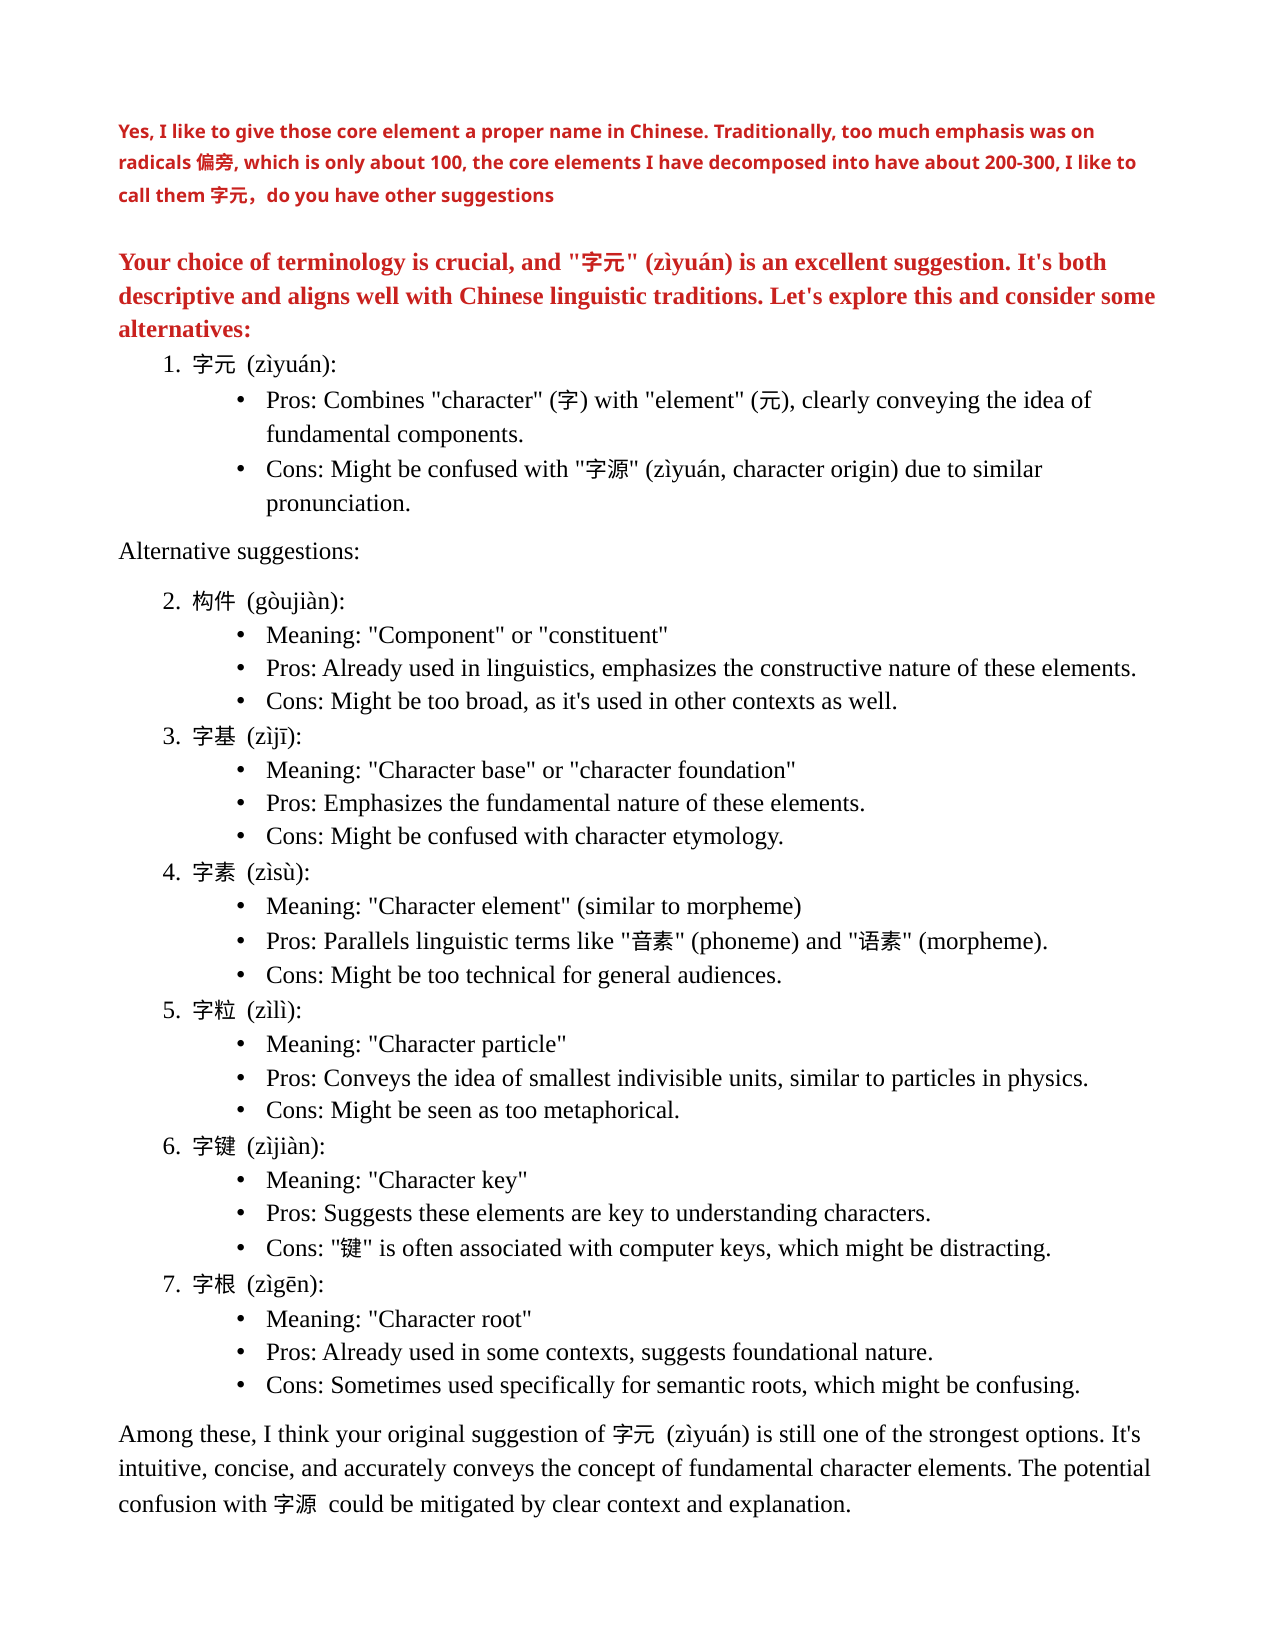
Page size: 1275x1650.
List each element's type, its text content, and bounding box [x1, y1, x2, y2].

list Pros: Already used in linguistics, emphasizes the constructive nature of these elements. [236, 653, 1157, 682]
list Pros: Already used in some contexts, suggests foundational nature. [236, 1337, 1157, 1366]
list Cons: Might be confused with character etymology. [236, 821, 1157, 850]
list 字基 (zìjī): [162, 719, 1157, 751]
list Pros: Combines "character" (字) with "element" (元), clearly conveying the idea of fundamental components. [236, 383, 1157, 448]
text Alternative suggestions: [118, 536, 1157, 565]
list 字键 (zìjiàn): [162, 1129, 1157, 1160]
list 字素 (zìsù): [162, 854, 1157, 886]
list Pros: Parallels linguistic terms like "音素" (phoneme) and "语素" (morpheme). [236, 924, 1157, 956]
list Meaning: "Character root" [236, 1304, 1157, 1332]
list Meaning: "Character key" [236, 1165, 1157, 1194]
text Yes, I like to give those core element a proper name in Chinese. Traditionally, too much emphasis was on radicals 偏旁, which is only about 100, the core elements I have decomposed into have about 200-300, I like to call them 字元，do you have other suggestions [118, 118, 1157, 208]
text Your choice of terminology is crucial, and "字元" (zìyuán) is an excellent suggestion. It's both descriptive and aligns well with Chinese linguistic traditions. Let's explore this and consider some alternatives: [118, 245, 1157, 343]
list Cons: Might be too technical for general audiences. [236, 960, 1157, 989]
list 字元 (zìyuán): [162, 347, 1157, 379]
list Cons: "键" is often associated with computer keys, which might be distracting. [236, 1231, 1157, 1263]
list Meaning: "Component" or "constituent" [236, 620, 1157, 649]
list Cons: Might be seen as too metaphorical. [236, 1096, 1157, 1124]
list Pros: Conveys the idea of smallest indivisible units, similar to particles in physics. [236, 1063, 1157, 1091]
list 字根 (zìgēn): [162, 1267, 1157, 1299]
list Pros: Emphasizes the fundamental nature of these elements. [236, 788, 1157, 817]
list Cons: Sometimes used specifically for semantic roots, which might be confusing. [236, 1370, 1157, 1398]
list Meaning: "Character element" (similar to morpheme) [236, 891, 1157, 919]
list Pros: Suggests these elements are key to understanding characters. [236, 1198, 1157, 1227]
text Among these, I think your original suggestion of 字元 (zìyuán) is still one of the strongest options. It's intuitive, concise, and accurately conveys the concept of fundamental character elements. The potential confusion with 字源 could be mitigated by clear context and explanation. [118, 1417, 1157, 1518]
list 字粒 (zìlì): [162, 993, 1157, 1025]
list 构件 (gòujiàn): [162, 584, 1157, 615]
list Cons: Might be too broad, as it's used in other contexts as well. [236, 686, 1157, 715]
list Meaning: "Character base" or "character foundation" [236, 755, 1157, 784]
list Cons: Might be confused with "字源" (zìyuán, character origin) due to similar pronunciation. [236, 452, 1157, 517]
list Meaning: "Character particle" [236, 1029, 1157, 1058]
